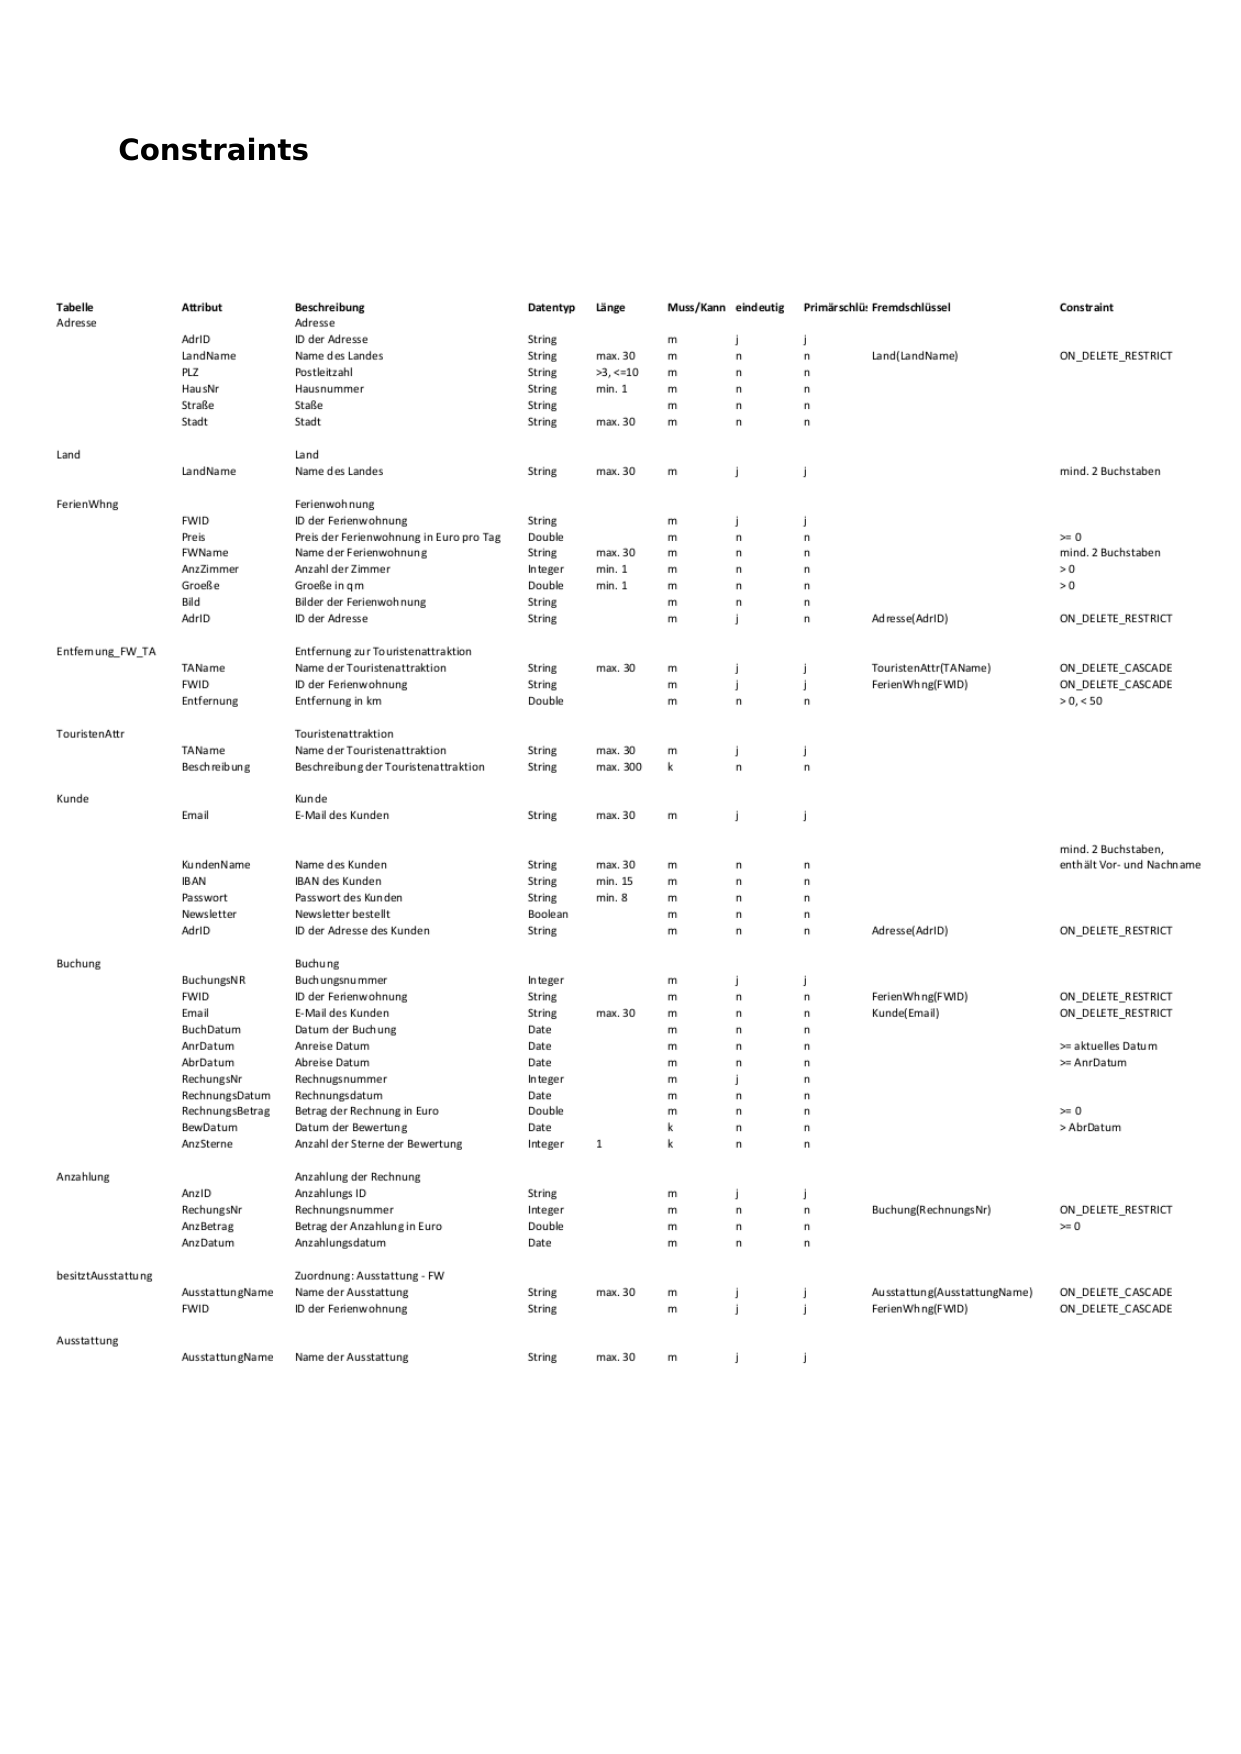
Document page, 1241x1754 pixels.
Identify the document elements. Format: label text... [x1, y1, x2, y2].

picture [51, 297, 1206, 1373]
subtitle Constraints [118, 133, 1122, 167]
